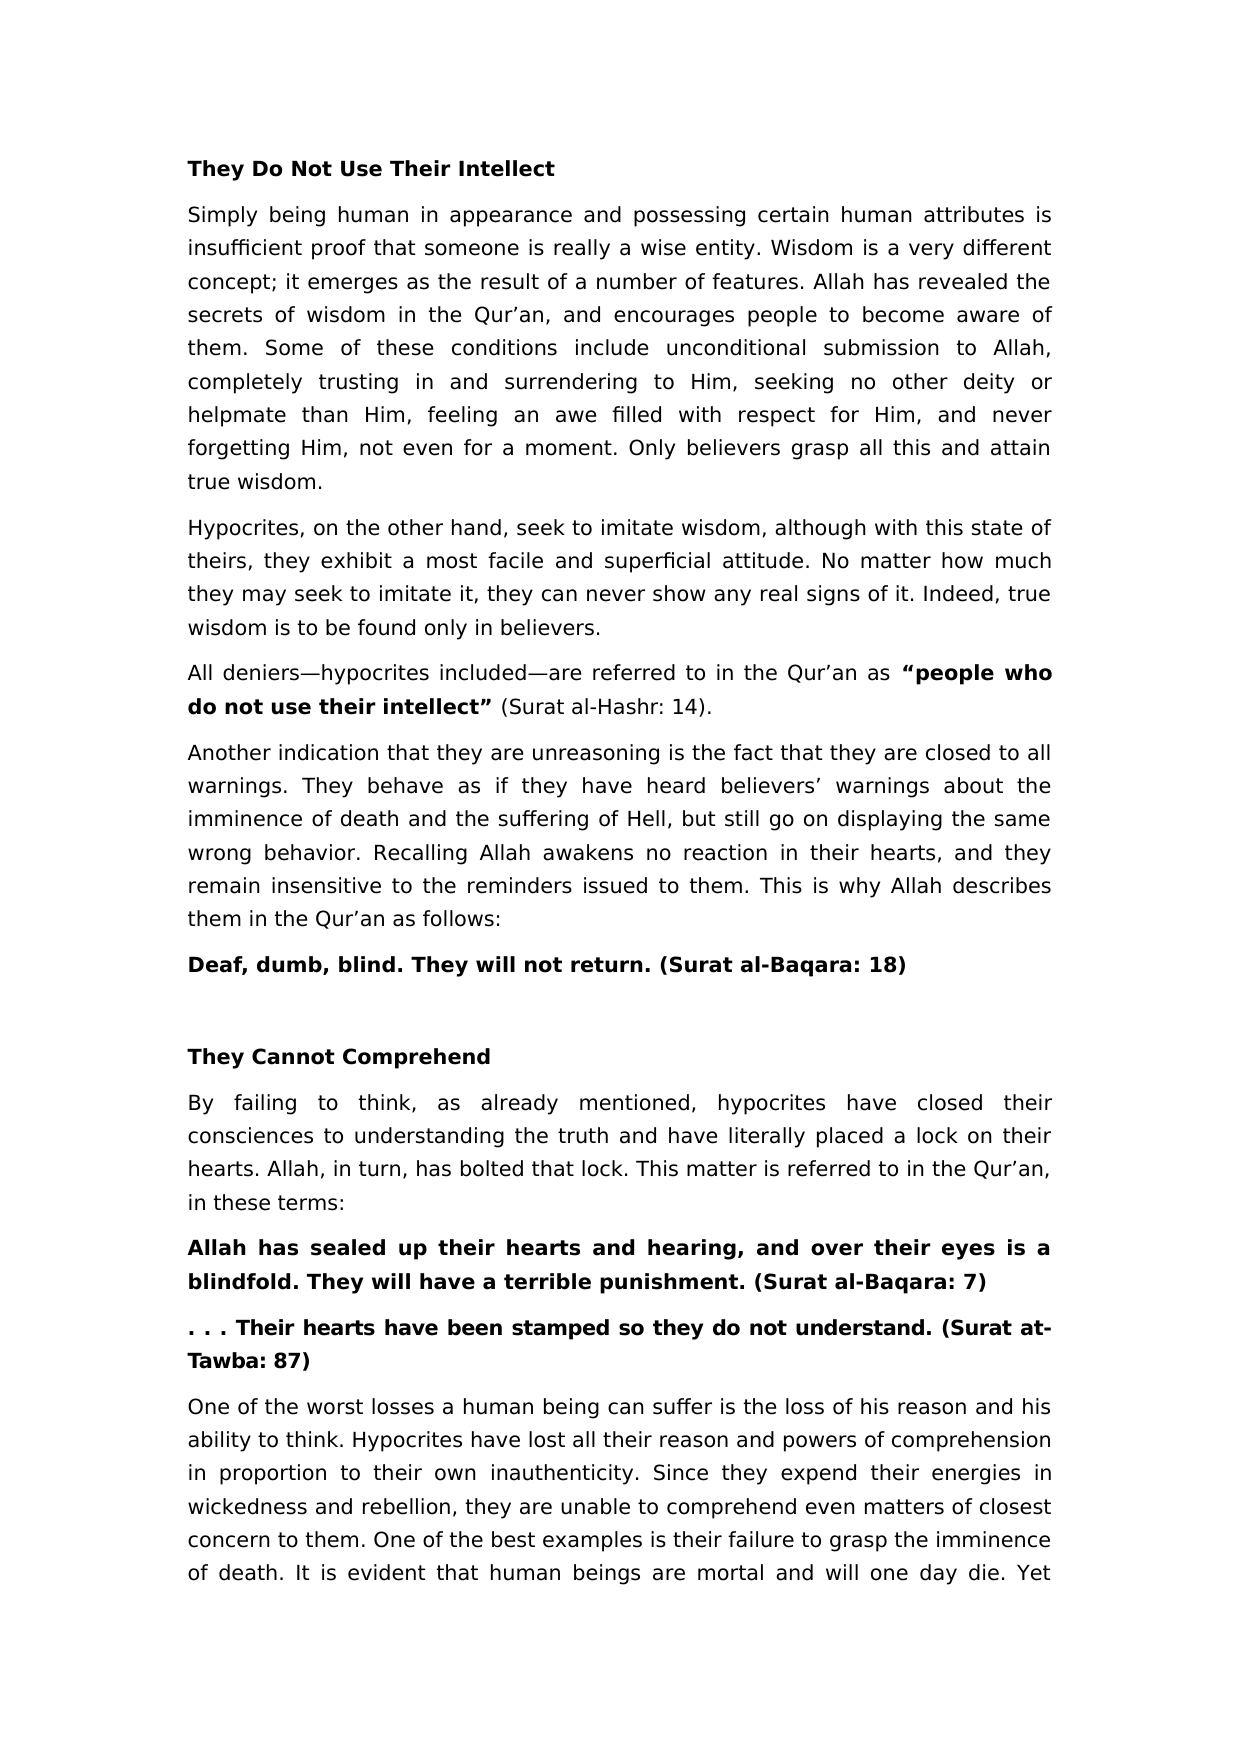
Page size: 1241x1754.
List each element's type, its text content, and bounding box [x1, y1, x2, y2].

text By failing to think, as already mentioned, hypocrites have closed their consciences to understanding the truth and have literally placed a lock on their hearts. Allah, in turn, has bolted that lock. This matter is referred to in the Qur’an, in these terms: [187, 1083, 1053, 1217]
text All deniers—hypocrites included—are referred to in the Qur’an as “people who do not use their intellect” (Surat al-Hashr: 14). [187, 654, 1053, 721]
text Hypocrites, on the other hand, seek to imitate wisdom, although with this state of theirs, they exhibit a most facile and superficial attitude. No matter how much they may seek to imitate it, they can never show any real signs of it. Indeed, true wisdom is to be found only in believers. [187, 508, 1053, 642]
text . . . Their hearts have been stamped so they do not understand. (Surat at-Tawba: 87) [187, 1308, 1053, 1375]
text One of the worst losses a human being can suffer is the loss of his reason and his ability to think. Hypocrites have lost all their reason and powers of comprehension in proportion to their own inauthenticity. Since they expend their energies in wickedness and rebellion, they are unable to comprehend even matters of closest concern to them. One of the best examples is their failure to grasp the imminence of death. It is evident that human beings are mortal and will one day die. Yet [187, 1387, 1053, 1587]
subtitle They Cannot Comprehend [187, 1037, 1053, 1071]
text Deaf, dumb, blind. They will not return. (Surat al-Baqara: 18) [187, 946, 1053, 979]
text Allah has sealed up their hearts and hearing, and over their eyes is a blindfold. They will have a terrible punishment. (Surat al-Baqara: 7) [187, 1229, 1053, 1296]
subtitle Simply being human in appearance and possessing certain human attributes is insufficient proof that someone is really a wise entity. Wisdom is a very different concept; it emerges as the result of a number of features. Allah has revealed the secrets of wisdom in the Qur’an, and encourages people to become aware of them. Some of these conditions include unconditional submission to Allah, completely trusting in and surrendering to Him, seeking no other deity or helpmate than Him, feeling an awe filled with respect for Him, and never forgetting Him, not even for a moment. Only believers grasp all this and attain true wisdom. [187, 196, 1053, 496]
subtitle They Do Not Use Their Intellect [187, 150, 1053, 183]
text Another indication that they are unreasoning is the fact that they are closed to all warnings. They behave as if they have heard believers’ warnings about the imminence of death and the suffering of Hell, but still go on displaying the same wrong behavior. Recalling Allah awakens no reaction in their hearts, and they remain insensitive to the reminders issued to them. This is why Allah describes them in the Qur’an as follows: [187, 733, 1053, 933]
